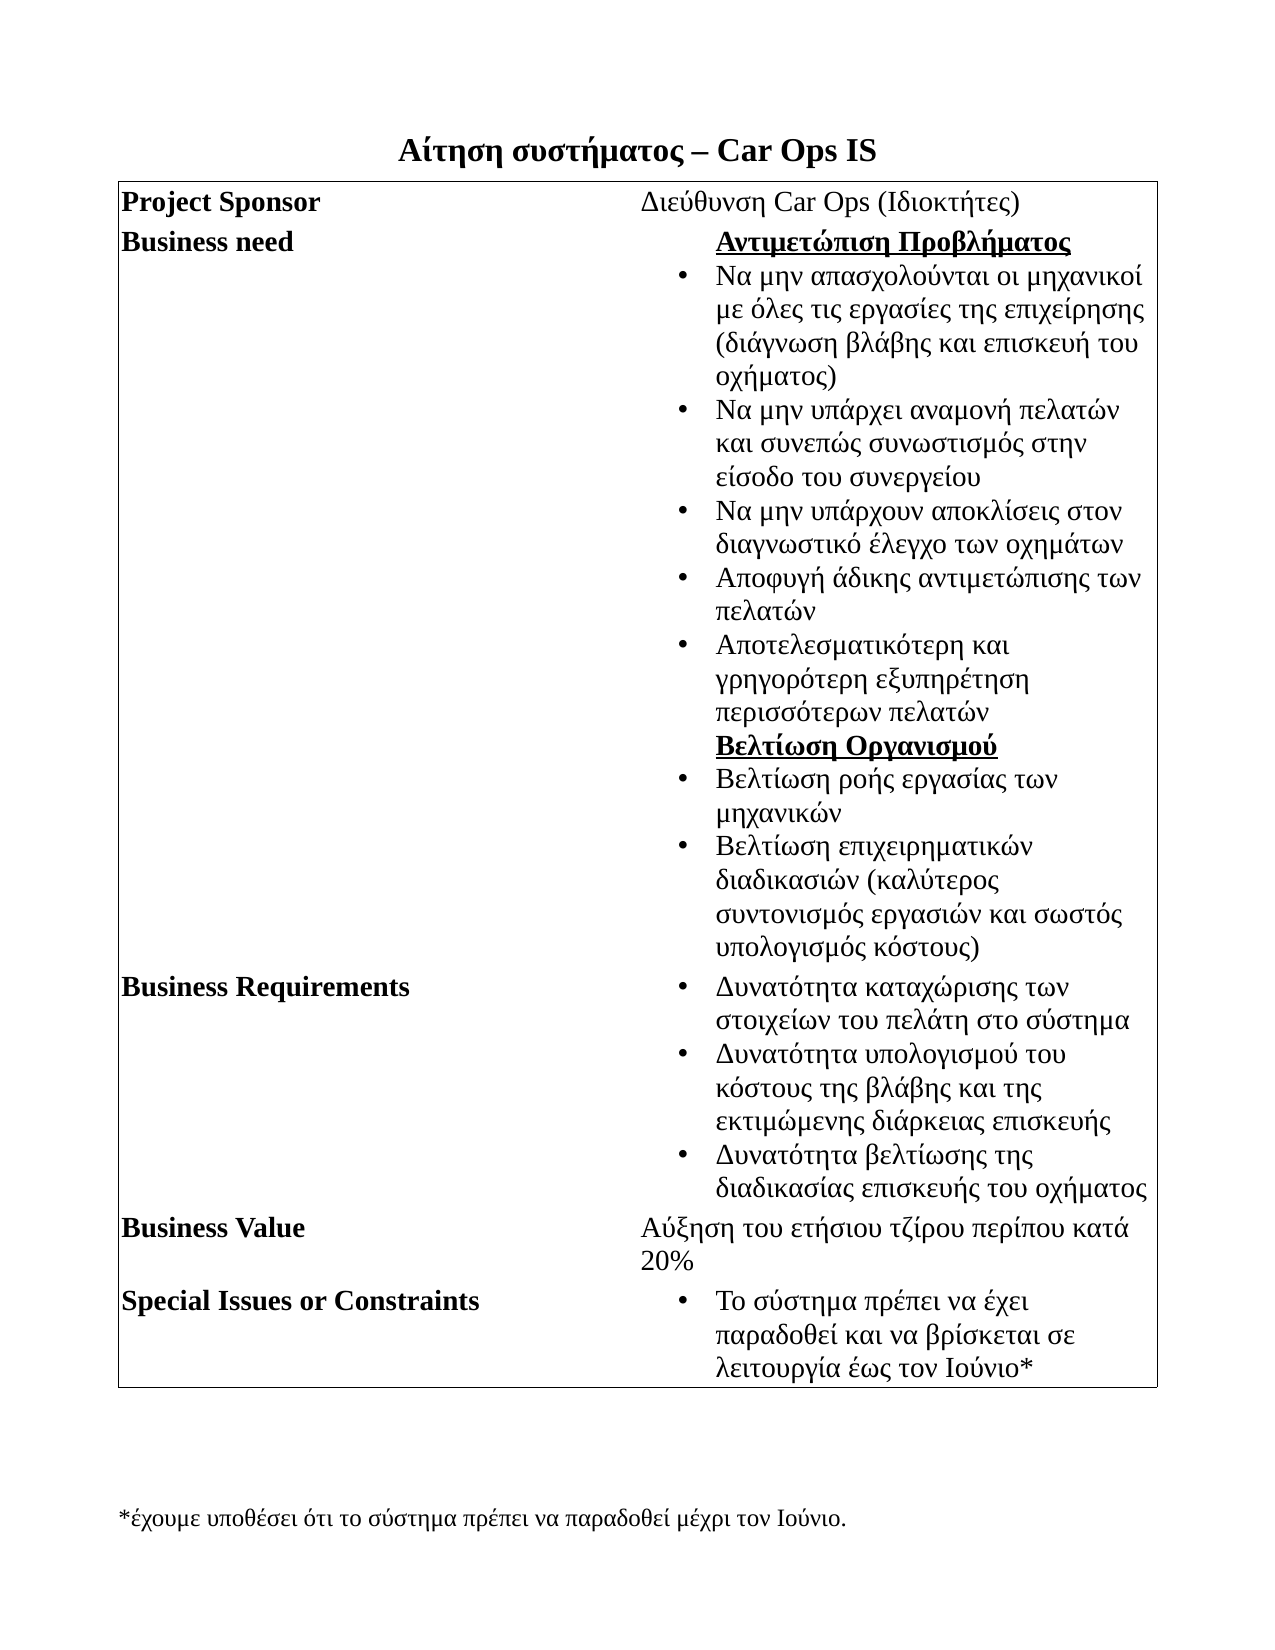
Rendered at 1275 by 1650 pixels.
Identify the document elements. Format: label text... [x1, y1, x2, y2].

table_cell Αντιμετώπιση Προβλήματος Να μην απασχολούνται οι μηχανικοί με όλες τις εργασίες της επιχείρησης (διάγνωση βλάβης και επισκευή του οχήματος) Να μην υπάρχει αναμονή πελατών και συνεπώς συνωστισμός στην είσοδο του συνεργείου Να μην υπάρχουν αποκλίσεις στον διαγνωστικό έλεγχο των οχημάτων Αποφυγή άδικης αντιμετώπισης των πελατών Αποτελεσματικότερη και γρηγορότερη εξυπηρέτηση περισσότερων πελατών Βελτίωση Οργανισμού Βελτίωση ροής εργασίας των μηχανικών Βελτίωση επιχειρηματικών διαδικασιών (καλύτερος συντονισμός εργασιών και σωστός υπολογισμός κόστους) [638, 221, 1157, 966]
table_header Project Sponsor [119, 182, 637, 221]
table_cell Το σύστημα πρέπει να έχει παραδοθεί και να βρίσκεται σε λειτουργία έως τον Ιούνιο* [638, 1280, 1157, 1387]
table_cell Business need [119, 221, 637, 966]
text Αίτηση συστήματος – Car Ops IS [118, 131, 1157, 169]
table_cell Business Value [119, 1207, 637, 1280]
table_header Διεύθυνση Car Ops (Ιδιοκτήτες) [638, 182, 1157, 221]
table_cell Special Issues or Constraints [119, 1280, 637, 1387]
table_cell Business Requirements [119, 966, 637, 1207]
table_cell Δυνατότητα καταχώρισης των στοιχείων του πελάτη στο σύστημα Δυνατότητα υπολογισμού του κόστους της βλάβης και της εκτιμώμενης διάρκειας επισκευής Δυνατότητα βελτίωσης της διαδικασίας επισκευής του οχήματος [638, 966, 1157, 1207]
table_cell Αύξηση του ετήσιου τζίρου περίπου κατά 20% [638, 1207, 1157, 1280]
